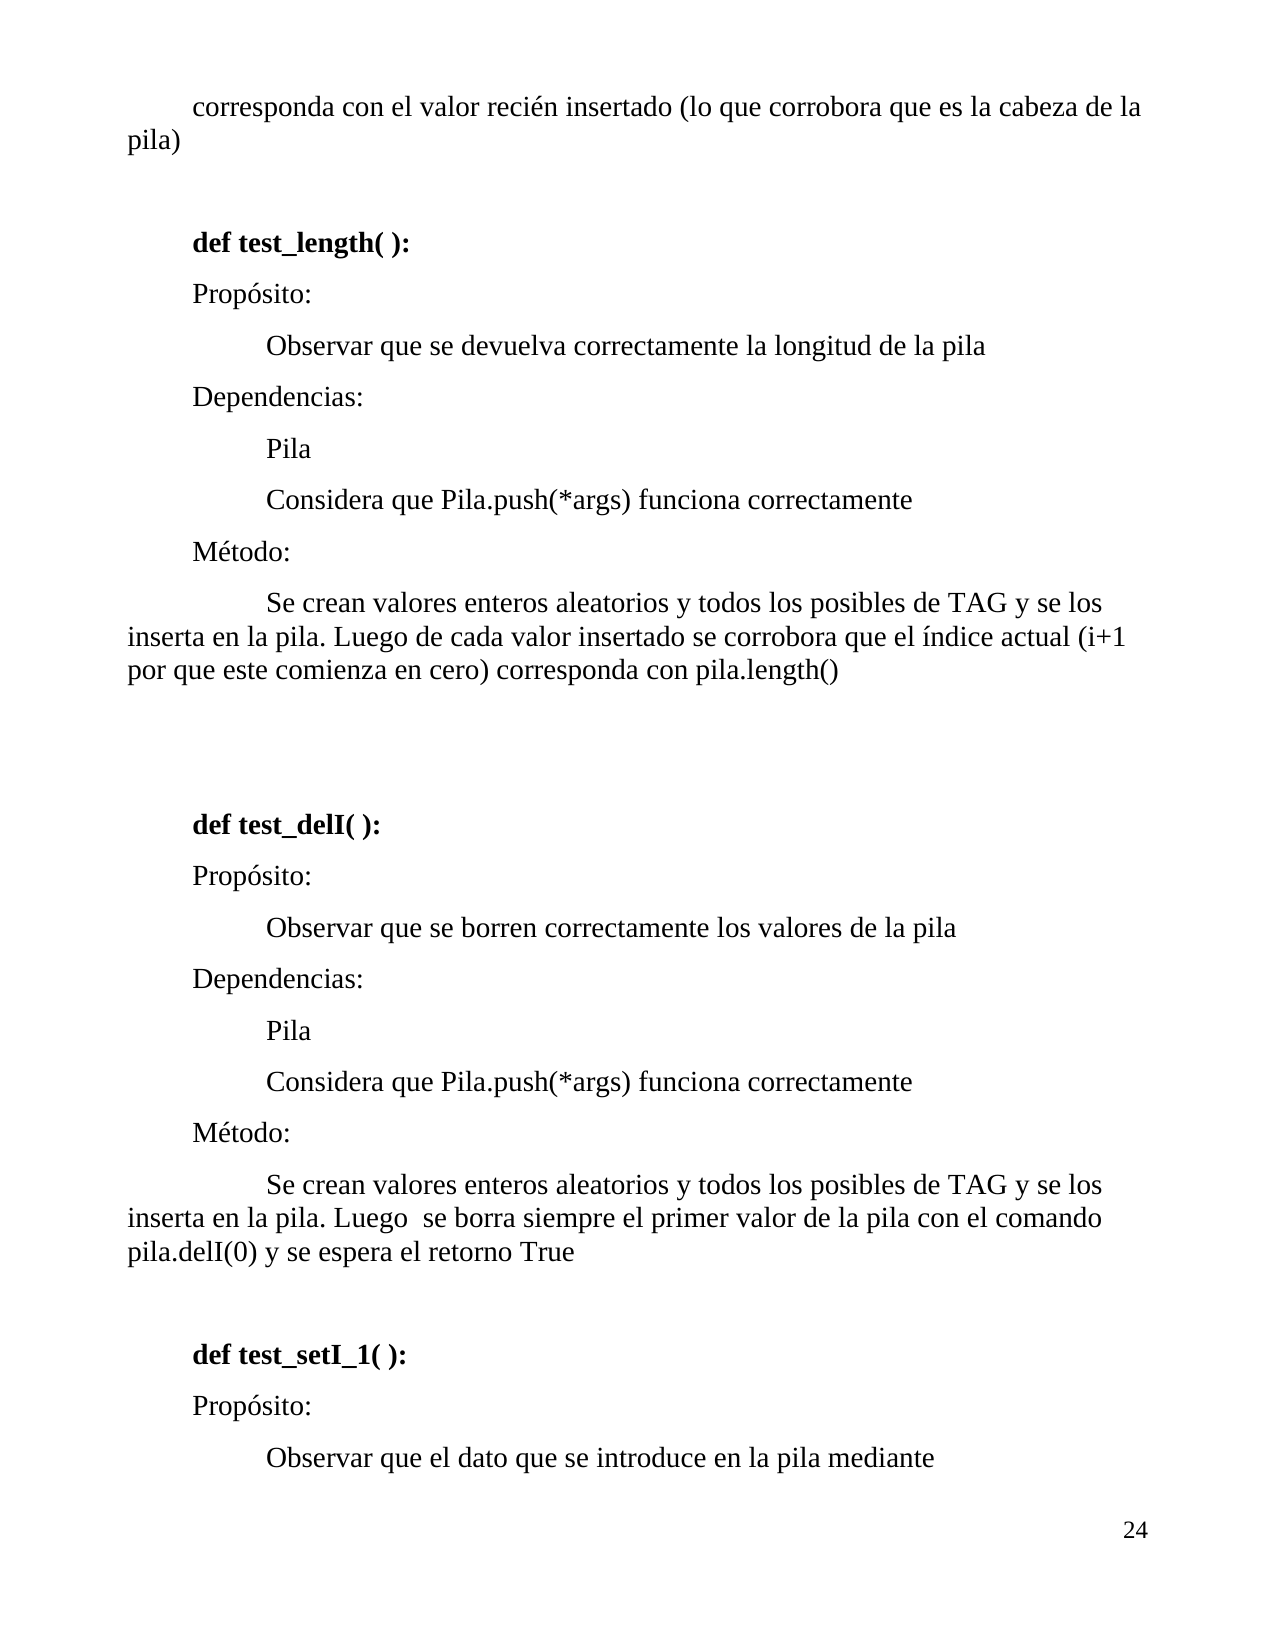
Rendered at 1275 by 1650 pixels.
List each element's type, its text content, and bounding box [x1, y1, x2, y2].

text Propósito: [127, 858, 1148, 892]
text Observar que se borren correctamente los valores de la pila [127, 910, 1148, 943]
text Método: [127, 1116, 1148, 1149]
text Observar que el dato que se introduce en la pila mediante [127, 1440, 1148, 1473]
text Propósito: [127, 1388, 1148, 1422]
text Dependencias: [127, 379, 1148, 413]
text Propósito: [127, 277, 1148, 310]
text Considera que Pila.push(*args) funciona correctamente [127, 1064, 1148, 1098]
text Se crean valores enteros aleatorios y todos los posibles de TAG y se los inserta en la pila. Luego se borra siempre el primer valor de la pila con el comando pila.delI(0) y se espera el retorno True [127, 1167, 1148, 1268]
text Pila [127, 431, 1148, 464]
text Método: [127, 534, 1148, 567]
text def test_delI( ): [127, 807, 1148, 840]
text Se crean valores enteros aleatorios y todos los posibles de TAG y se los inserta en la pila. Luego de cada valor insertado se corrobora que el índice actual (i+1 por que este comienza en cero) corresponda con pila.length() [127, 585, 1148, 686]
text Dependencias: [127, 961, 1148, 995]
text corresponda con el valor recién insertado (lo que corrobora que es la cabeza de la pila) [127, 89, 1148, 156]
text def test_setI_1( ): [127, 1337, 1148, 1371]
text def test_length( ): [127, 225, 1148, 259]
text Pila [127, 1013, 1148, 1046]
text Observar que se devuelva correctamente la longitud de la pila [127, 328, 1148, 362]
text Considera que Pila.push(*args) funciona correctamente [127, 482, 1148, 516]
